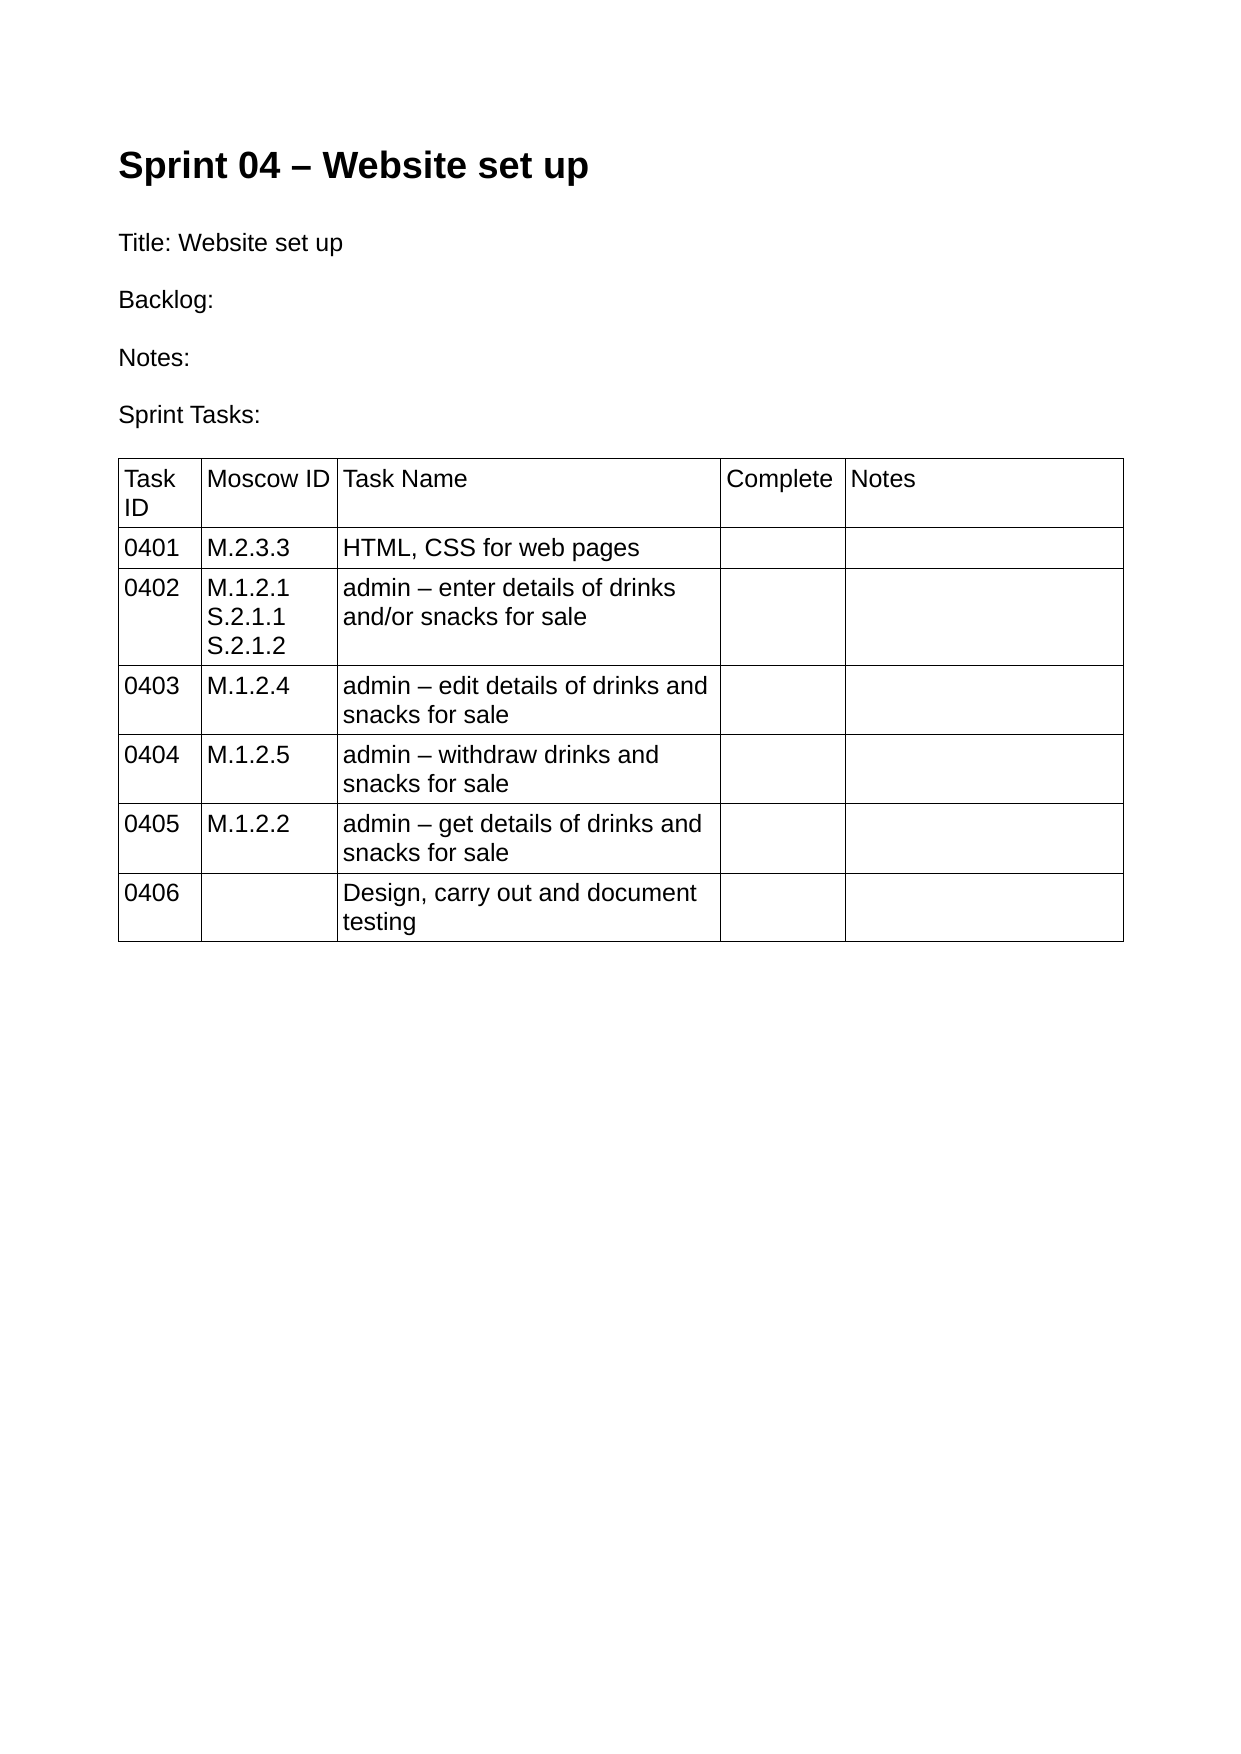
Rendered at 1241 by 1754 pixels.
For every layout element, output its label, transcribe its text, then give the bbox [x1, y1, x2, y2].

table_cell [846, 874, 1123, 941]
table_cell [721, 804, 845, 872]
table_header Complete [721, 459, 845, 527]
table_cell Design, carry out and document testing [338, 874, 720, 941]
table_cell admin – edit details of drinks and snacks for sale [338, 666, 720, 734]
table_cell M.1.2.4 [202, 666, 337, 734]
table_cell [721, 874, 845, 941]
table_cell admin – enter details of drinks and/or snacks for sale [338, 569, 720, 665]
table_cell 0406 [119, 874, 201, 941]
table_cell [721, 528, 845, 567]
table_header Task Name [338, 459, 720, 527]
table_cell admin – withdraw drinks and snacks for sale [338, 735, 720, 803]
table_cell [721, 569, 845, 665]
table_cell 0402 [119, 569, 201, 665]
table_cell 0401 [119, 528, 201, 567]
table_cell [846, 666, 1123, 734]
text Notes: [118, 343, 1122, 372]
table_cell M.1.2.1 S.2.1.1 S.2.1.2 [202, 569, 337, 665]
table_cell 0405 [119, 804, 201, 872]
table_cell 0404 [119, 735, 201, 803]
table_cell M.2.3.3 [202, 528, 337, 567]
table_cell HTML, CSS for web pages [338, 528, 720, 567]
table_header Task ID [119, 459, 201, 527]
table_cell M.1.2.5 [202, 735, 337, 803]
table_cell [721, 666, 845, 734]
subtitle Sprint 04 – Website set up [118, 143, 1122, 187]
table_cell [202, 874, 337, 941]
table_header Notes [846, 459, 1123, 527]
table_cell [846, 569, 1123, 665]
table_cell [846, 804, 1123, 872]
table_header Moscow ID [202, 459, 337, 527]
table_cell admin – get details of drinks and snacks for sale [338, 804, 720, 872]
table_cell 0403 [119, 666, 201, 734]
text Backlog: [118, 286, 1122, 314]
table_cell [721, 735, 845, 803]
table_cell M.1.2.2 [202, 804, 337, 872]
table_cell [846, 528, 1123, 567]
text Sprint Tasks: [118, 401, 1122, 429]
table_cell [846, 735, 1123, 803]
text Title: Website set up [118, 228, 1122, 257]
